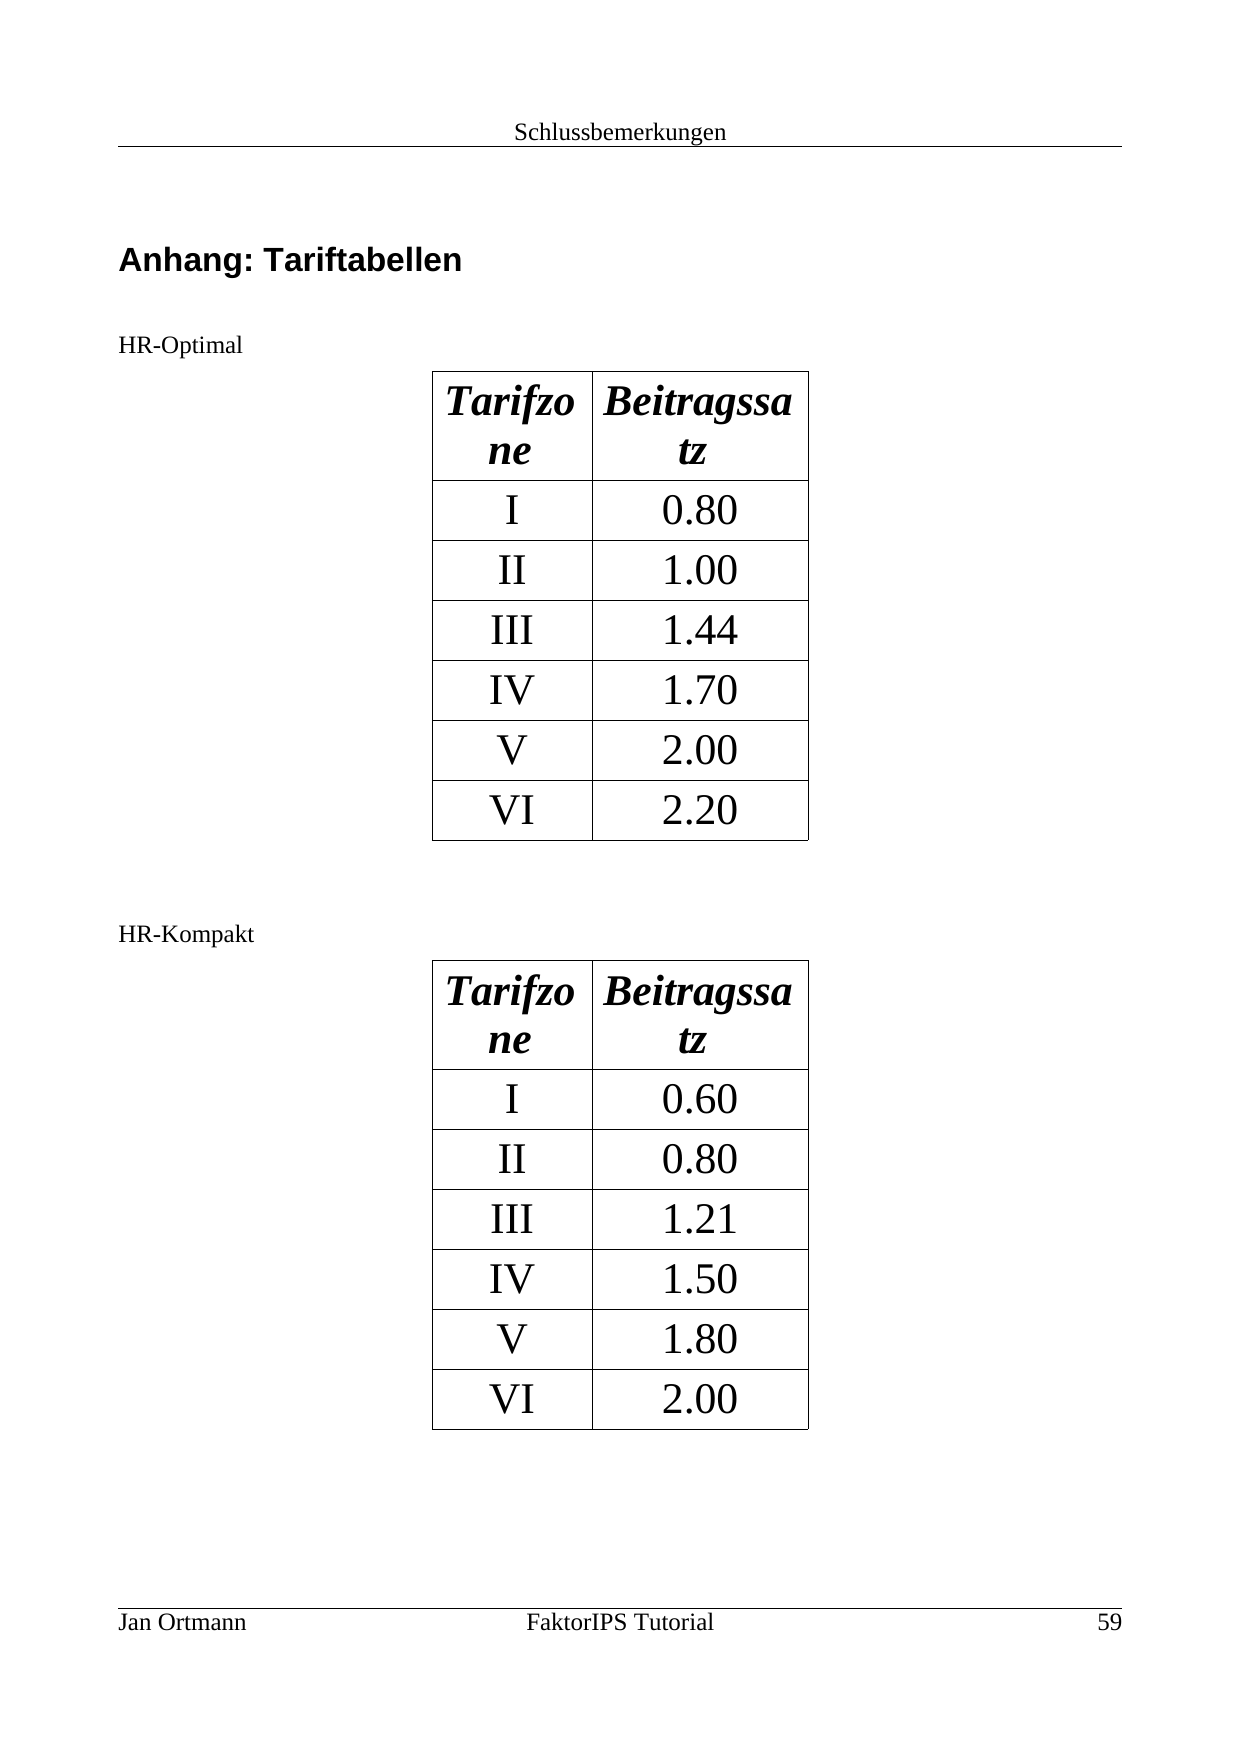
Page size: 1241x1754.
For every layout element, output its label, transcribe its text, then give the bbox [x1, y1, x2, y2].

table_cell 1.21 [593, 1190, 808, 1249]
table_cell 0.80 [593, 1130, 808, 1189]
table_cell V [433, 721, 592, 779]
table_cell 2.00 [593, 721, 808, 779]
table_cell III [433, 601, 592, 659]
subtitle Anhang: Tariftabellen [118, 241, 1122, 278]
table_cell I [433, 1070, 592, 1129]
table_header Beitragssatz [593, 372, 808, 479]
table_cell VI [433, 1370, 592, 1429]
table_cell 1.00 [593, 541, 808, 599]
text HR-Kompakt [118, 920, 1122, 948]
table_cell 2.20 [593, 781, 808, 839]
table_cell VI [433, 781, 592, 839]
table_header Beitragssatz [593, 961, 808, 1069]
table_cell IV [433, 1250, 592, 1309]
table_cell II [433, 541, 592, 599]
table_cell II [433, 1130, 592, 1189]
table_cell III [433, 1190, 592, 1249]
table_cell IV [433, 661, 592, 719]
table_cell 1.70 [593, 661, 808, 719]
table_cell 1.44 [593, 601, 808, 659]
table_header Tarifzone [433, 372, 592, 479]
table_cell 1.50 [593, 1250, 808, 1309]
table_cell V [433, 1310, 592, 1369]
table_cell 0.60 [593, 1070, 808, 1129]
table_cell 2.00 [593, 1370, 808, 1429]
table_cell 1.80 [593, 1310, 808, 1369]
table_cell 0.80 [593, 481, 808, 539]
table_header Tarifzone [433, 961, 592, 1069]
table_cell I [433, 481, 592, 539]
text HR-Optimal [118, 331, 1122, 358]
